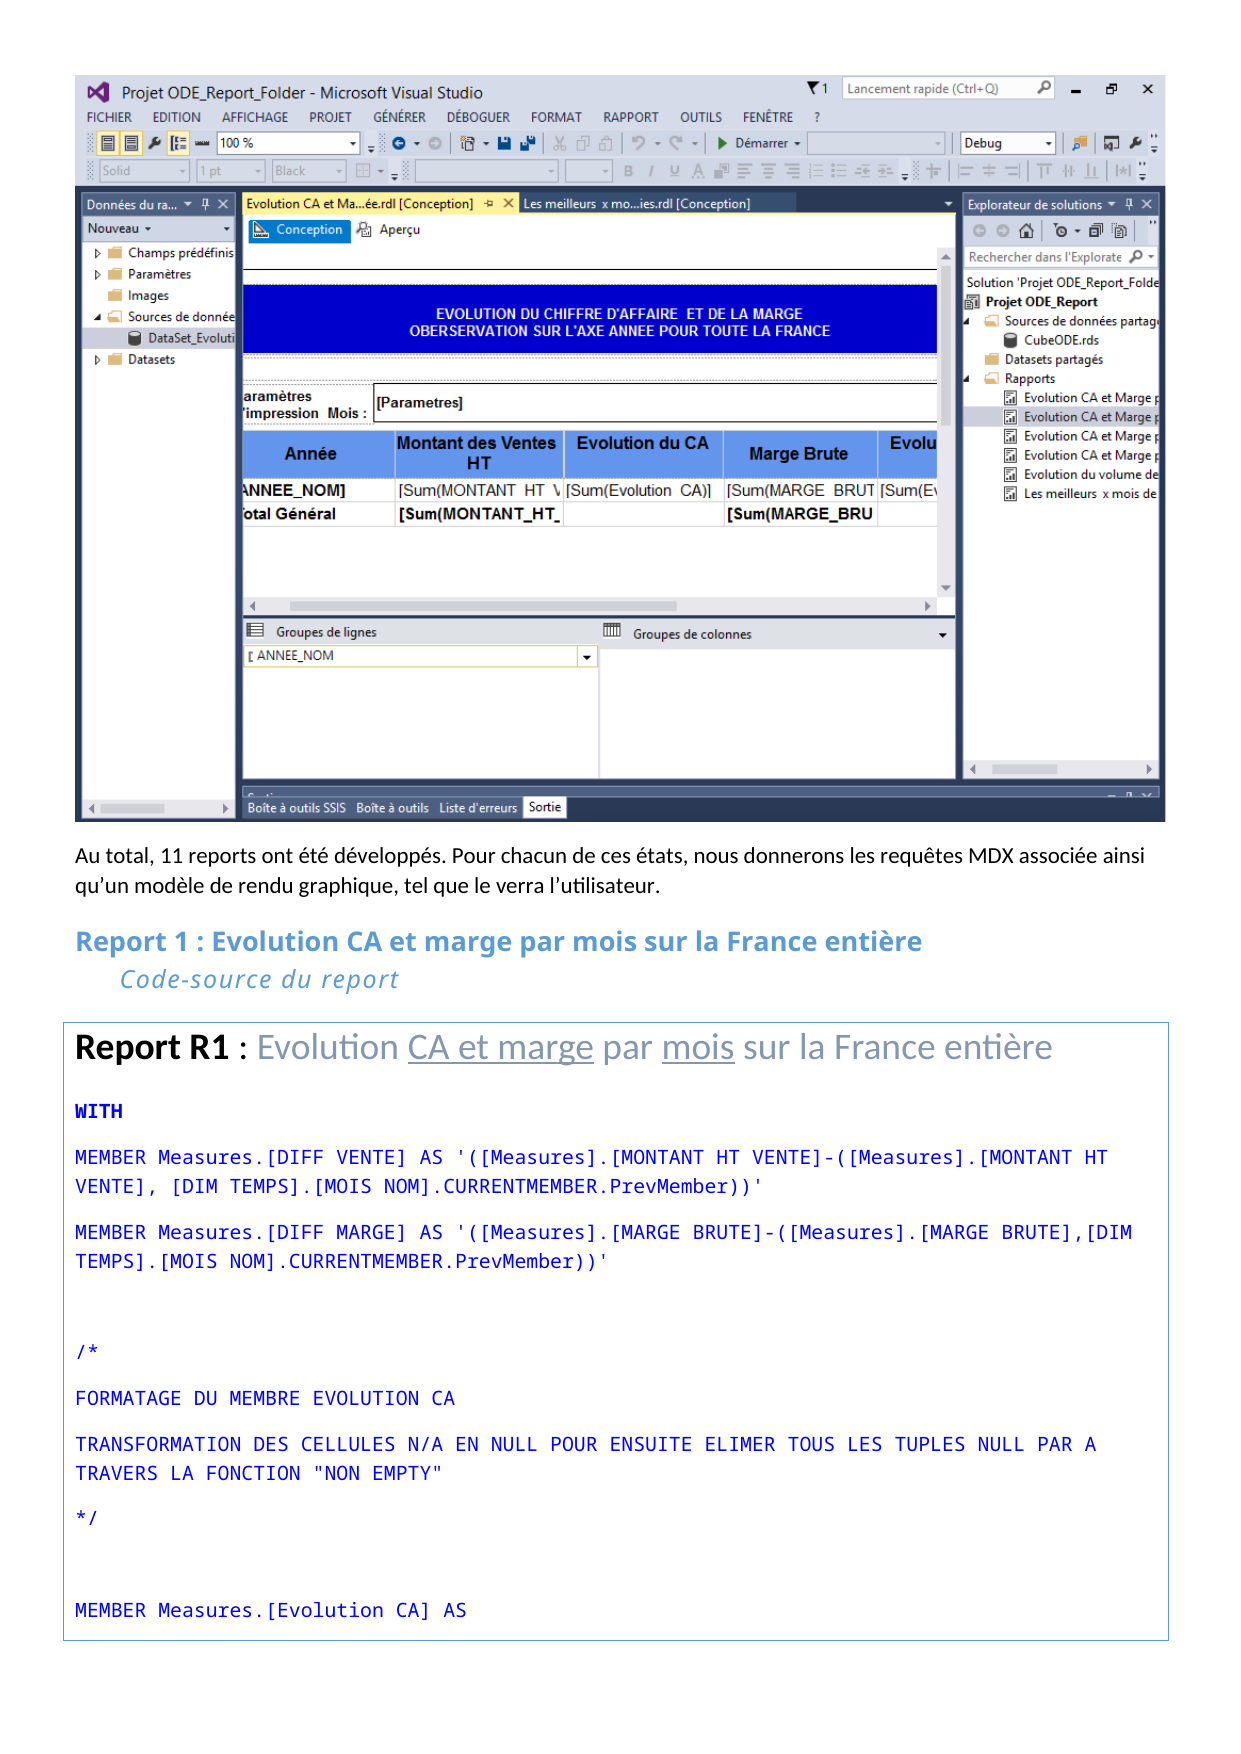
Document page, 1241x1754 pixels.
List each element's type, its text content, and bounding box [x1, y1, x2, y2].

subtitle Code-source du report [119, 962, 1165, 996]
subtitle Report 1 : Evolution CA et marge par mois sur la France entière [75, 922, 1165, 959]
text Au total, 11 reports ont été développés. Pour chacun de ces états, nous donnerons les requêtes MDX associée ainsi qu’un modèle de rendu graphique, tel que le verra l’utilisateur. [75, 841, 1165, 899]
picture [75, 75, 1166, 822]
table_header Report R1 : Evolution CA et marge par mois sur la France entière WITH MEMBER Measures.[DIFF VENTE] AS '([Measures].[MONTANT HT VENTE]-([Measures].[MONTANT HT VENTE], [DIM TEMPS].[MOIS NOM].CURRENTMEMBER.PrevMember))' MEMBER Measures.[DIFF MARGE] AS '([Measures].[MARGE BRUTE]-([Measures].[MARGE BRUTE],[DIM TEMPS].[MOIS NOM].CURRENTMEMBER.PrevMember))' /* FORMATAGE DU MEMBRE EVOLUTION CA TRANSFORMATION DES CELLULES N/A EN NULL POUR ENSUITE ELIMER TOUS LES TUPLES NULL PAR A TRAVERS LA FONCTION "NON EMPTY" */ MEMBER Measures.[Evolution CA] AS [64, 1023, 1168, 1640]
